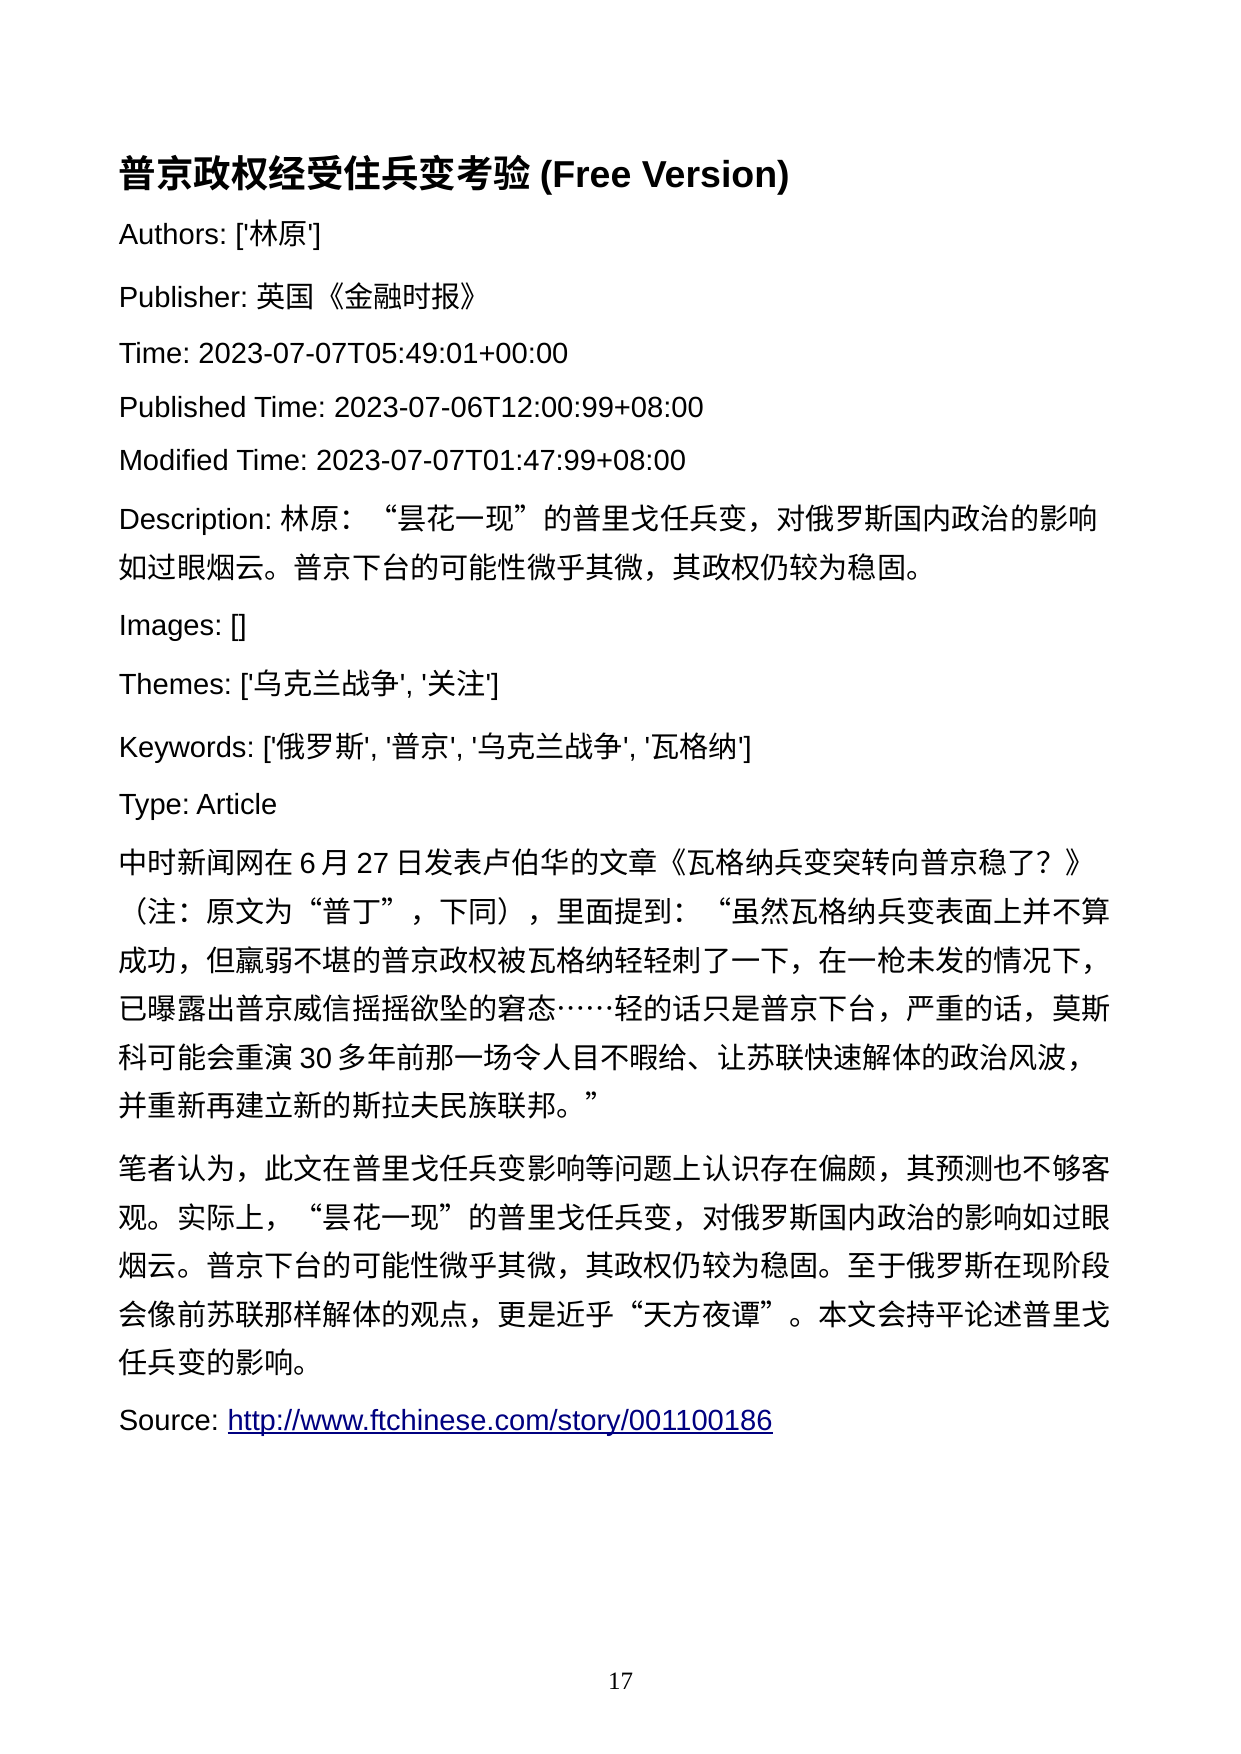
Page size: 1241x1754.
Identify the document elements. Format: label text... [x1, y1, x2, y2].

text 笔者认为，此文在普里戈任兵变影响等问题上认识存在偏颇，其预测也不够客观。实际上，“昙花一现”的普里戈任兵变，对俄罗斯国内政治的影响如过眼烟云。普京下台的可能性微乎其微，其政权仍较为稳固。至于俄罗斯在现阶段会像前苏联那样解体的观点，更是近乎“天方夜谭”。本文会持平论述普里戈任兵变的影响。 [118, 1146, 1122, 1382]
text Type: Article [118, 787, 1122, 821]
text Themes: ['乌克兰战争', '关注'] [118, 661, 1122, 703]
text Description: 林原：“昙花一现”的普里戈任兵变，对俄罗斯国内政治的影响如过眼烟云。普京下台的可能性微乎其微，其政权仍较为稳固。 [118, 496, 1122, 587]
text Published Time: 2023-07-06T12:00:99+08:00 [118, 390, 1122, 423]
text Images: [] [118, 608, 1122, 641]
text Source: http://www.ftchinese.com/story/001100186 [118, 1403, 1122, 1437]
subtitle 普京政权经受住兵变考验 (Free Version) [118, 143, 1122, 198]
text Modified Time: 2023-07-07T01:47:99+08:00 [118, 443, 1122, 476]
text Authors: ['林原'] [118, 210, 1122, 253]
text Keywords: ['俄罗斯', '普京', '乌克兰战争', '瓦格纳'] [118, 724, 1122, 766]
text Time: 2023-07-07T05:49:01+00:00 [118, 337, 1122, 370]
text 中时新闻网在6月27日发表卢伯华的文章《瓦格纳兵变突转向普京稳了？》（注：原文为“普丁”，下同），里面提到：“虽然瓦格纳兵变表面上并不算成功，但羸弱不堪的普京政权被瓦格纳轻轻刺了一下，在一枪未发的情况下，已曝露出普京威信摇摇欲坠的窘态……轻的话只是普京下台，严重的话，莫斯科可能会重演30多年前那一场令人目不暇给、让苏联快速解体的政治风波，并重新再建立新的斯拉夫民族联邦。” [118, 840, 1122, 1125]
text Publisher: 英国《金融时报》 [118, 273, 1122, 316]
